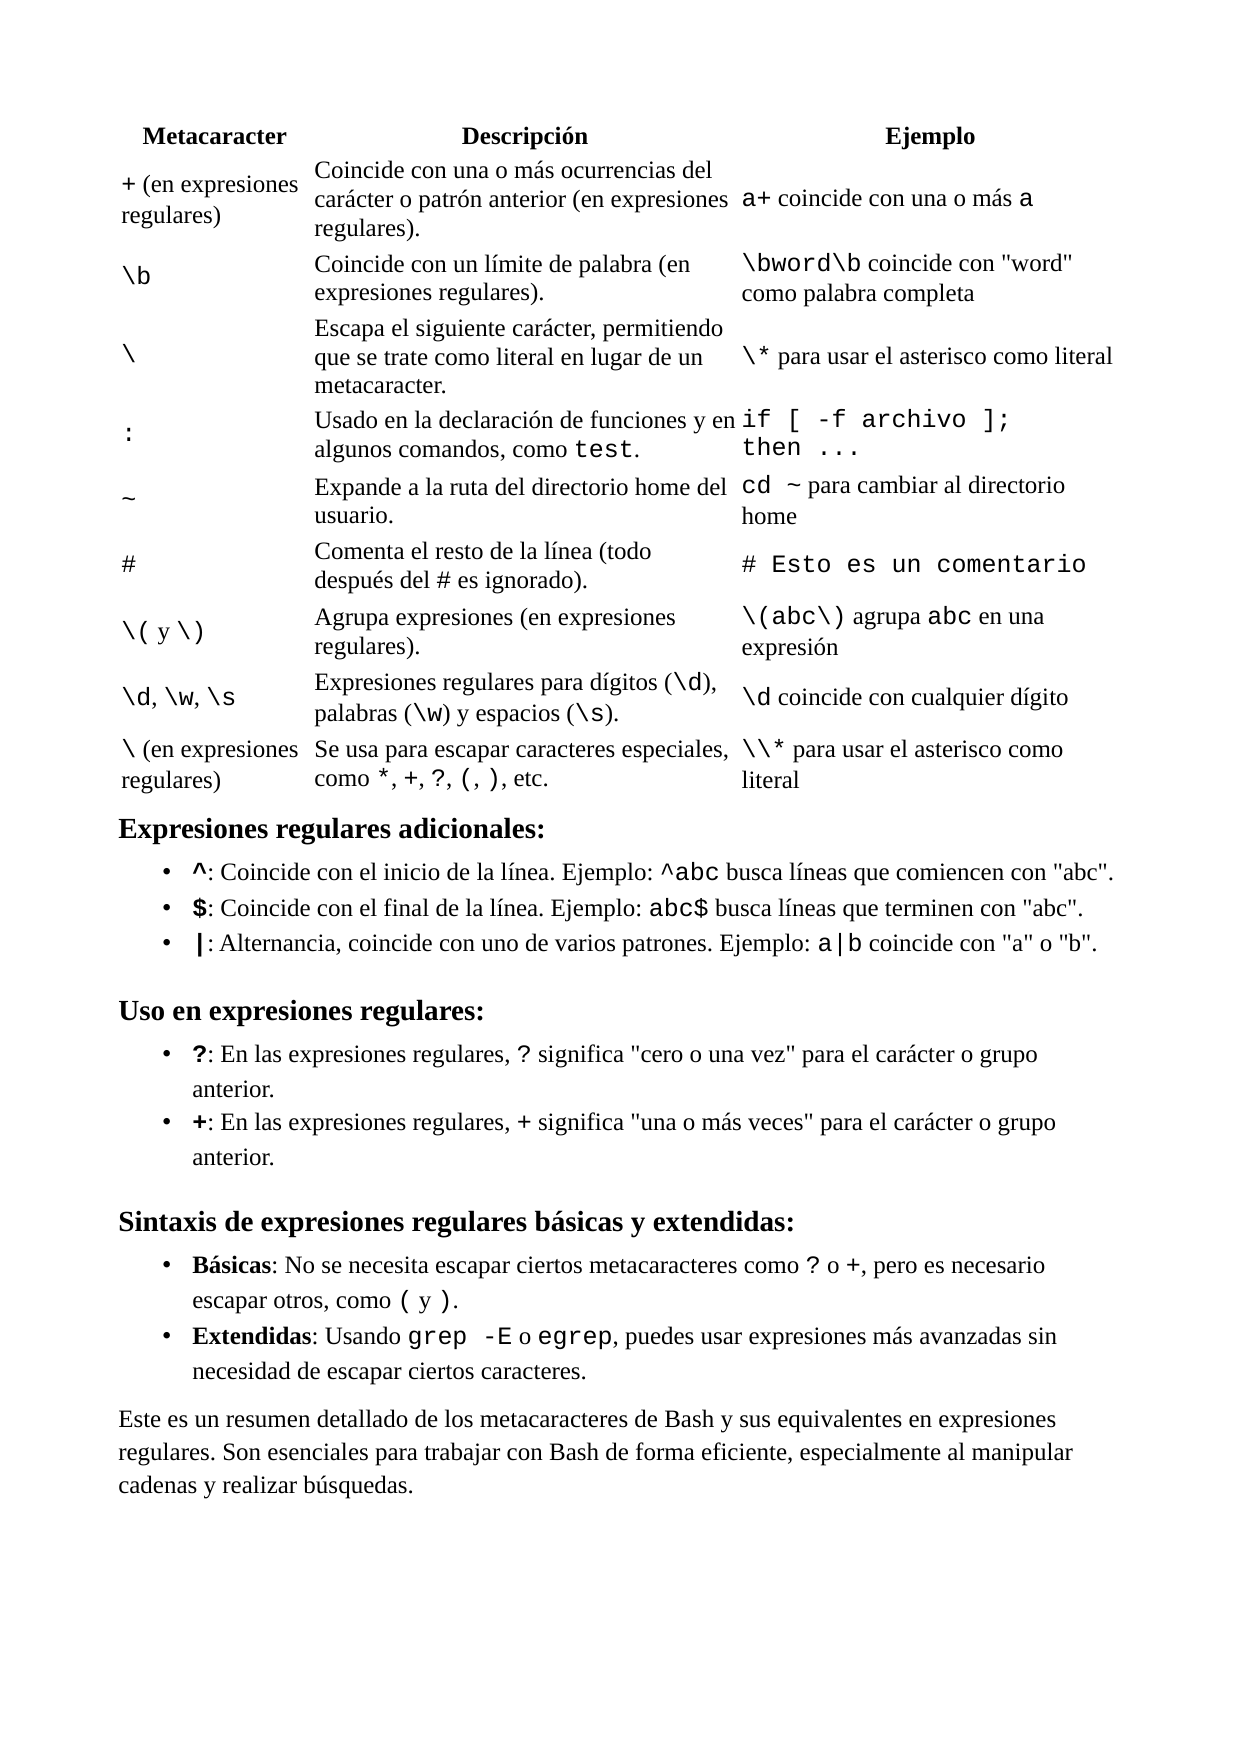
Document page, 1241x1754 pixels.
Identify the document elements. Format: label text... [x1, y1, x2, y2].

table_cell a+ coincide con una o más a [739, 153, 1122, 245]
list $: Coincide con el final de la línea. Ejemplo: abc$ busca líneas que terminen con "abc". [162, 893, 1122, 924]
table_header Ejemplo [739, 118, 1122, 153]
table_cell + (en expresiones regulares) [118, 153, 311, 245]
list ^: Coincide con el inicio de la línea. Ejemplo: ^abc busca líneas que comiencen con "abc". [162, 857, 1122, 888]
subtitle Sintaxis de expresiones regulares básicas y extendidas: [118, 1204, 1122, 1238]
table_cell Coincide con una o más ocurrencias del carácter o patrón anterior (en expresiones regulares). [311, 153, 738, 245]
table_cell cd ~ para cambiar al directorio home [739, 468, 1122, 533]
table_cell Expresiones regulares para dígitos (\d), palabras (\w) y espacios (\s). [311, 664, 738, 731]
table_cell \* para usar el asterisco como literal [739, 310, 1122, 402]
text Este es un resumen detallado de los metacaracteres de Bash y sus equivalentes en expresiones regulares. Son esenciales para trabajar con Bash de forma eficiente, especialmente al manipular cadenas y realizar búsquedas. [118, 1404, 1122, 1498]
table_cell \bword\b coincide con "word" como palabra completa [739, 245, 1122, 310]
list +: En las expresiones regulares, + significa "una o más veces" para el carácter o grupo anterior. [162, 1107, 1122, 1171]
table_cell \d, \w, \s [118, 664, 311, 731]
table_cell Se usa para escapar caracteres especiales, como *, +, ?, (, ), etc. [311, 731, 738, 797]
list ?: En las expresiones regulares, ? significa "cero o una vez" para el carácter o grupo anterior. [162, 1039, 1122, 1103]
table_cell : [118, 402, 311, 468]
table_cell \(abc\) agrupa abc en una expresión [739, 599, 1122, 664]
subtitle Uso en expresiones regulares: [118, 993, 1122, 1026]
table_header Descripción [311, 118, 738, 153]
table_cell Agrupa expresiones (en expresiones regulares). [311, 599, 738, 664]
table_cell Usado en la declaración de funciones y en algunos comandos, como test. [311, 402, 738, 468]
table_cell ~ [118, 468, 311, 533]
table_cell \d coincide con cualquier dígito [739, 664, 1122, 731]
table_cell # [118, 533, 311, 598]
list |: Alternancia, coincide con uno de varios patrones. Ejemplo: a|b coincide con "a" o "b". [162, 928, 1122, 959]
table_cell \ (en expresiones regulares) [118, 731, 311, 797]
table_cell # Esto es un comentario [739, 533, 1122, 598]
table_cell \ [118, 310, 311, 402]
table_cell Coincide con un límite de palabra (en expresiones regulares). [311, 245, 738, 310]
subtitle Expresiones regulares adicionales: [118, 811, 1122, 845]
table_cell Comenta el resto de la línea (todo después del # es ignorado). [311, 533, 738, 598]
table_cell Expande a la ruta del directorio home del usuario. [311, 468, 738, 533]
table_header Metacaracter [118, 118, 311, 153]
table_cell if [ -f archivo ]; then ... [739, 402, 1122, 468]
table_cell \b [118, 245, 311, 310]
table_cell \( y \) [118, 599, 311, 664]
list Básicas: No se necesita escapar ciertos metacaracteres como ? o +, pero es necesario escapar otros, como ( y ). [162, 1250, 1122, 1316]
table_cell \\* para usar el asterisco como literal [739, 731, 1122, 797]
table_cell Escapa el siguiente carácter, permitiendo que se trate como literal en lugar de un metacaracter. [311, 310, 738, 402]
list Extendidas: Usando grep -E o egrep, puedes usar expresiones más avanzadas sin necesidad de escapar ciertos caracteres. [162, 1321, 1122, 1385]
